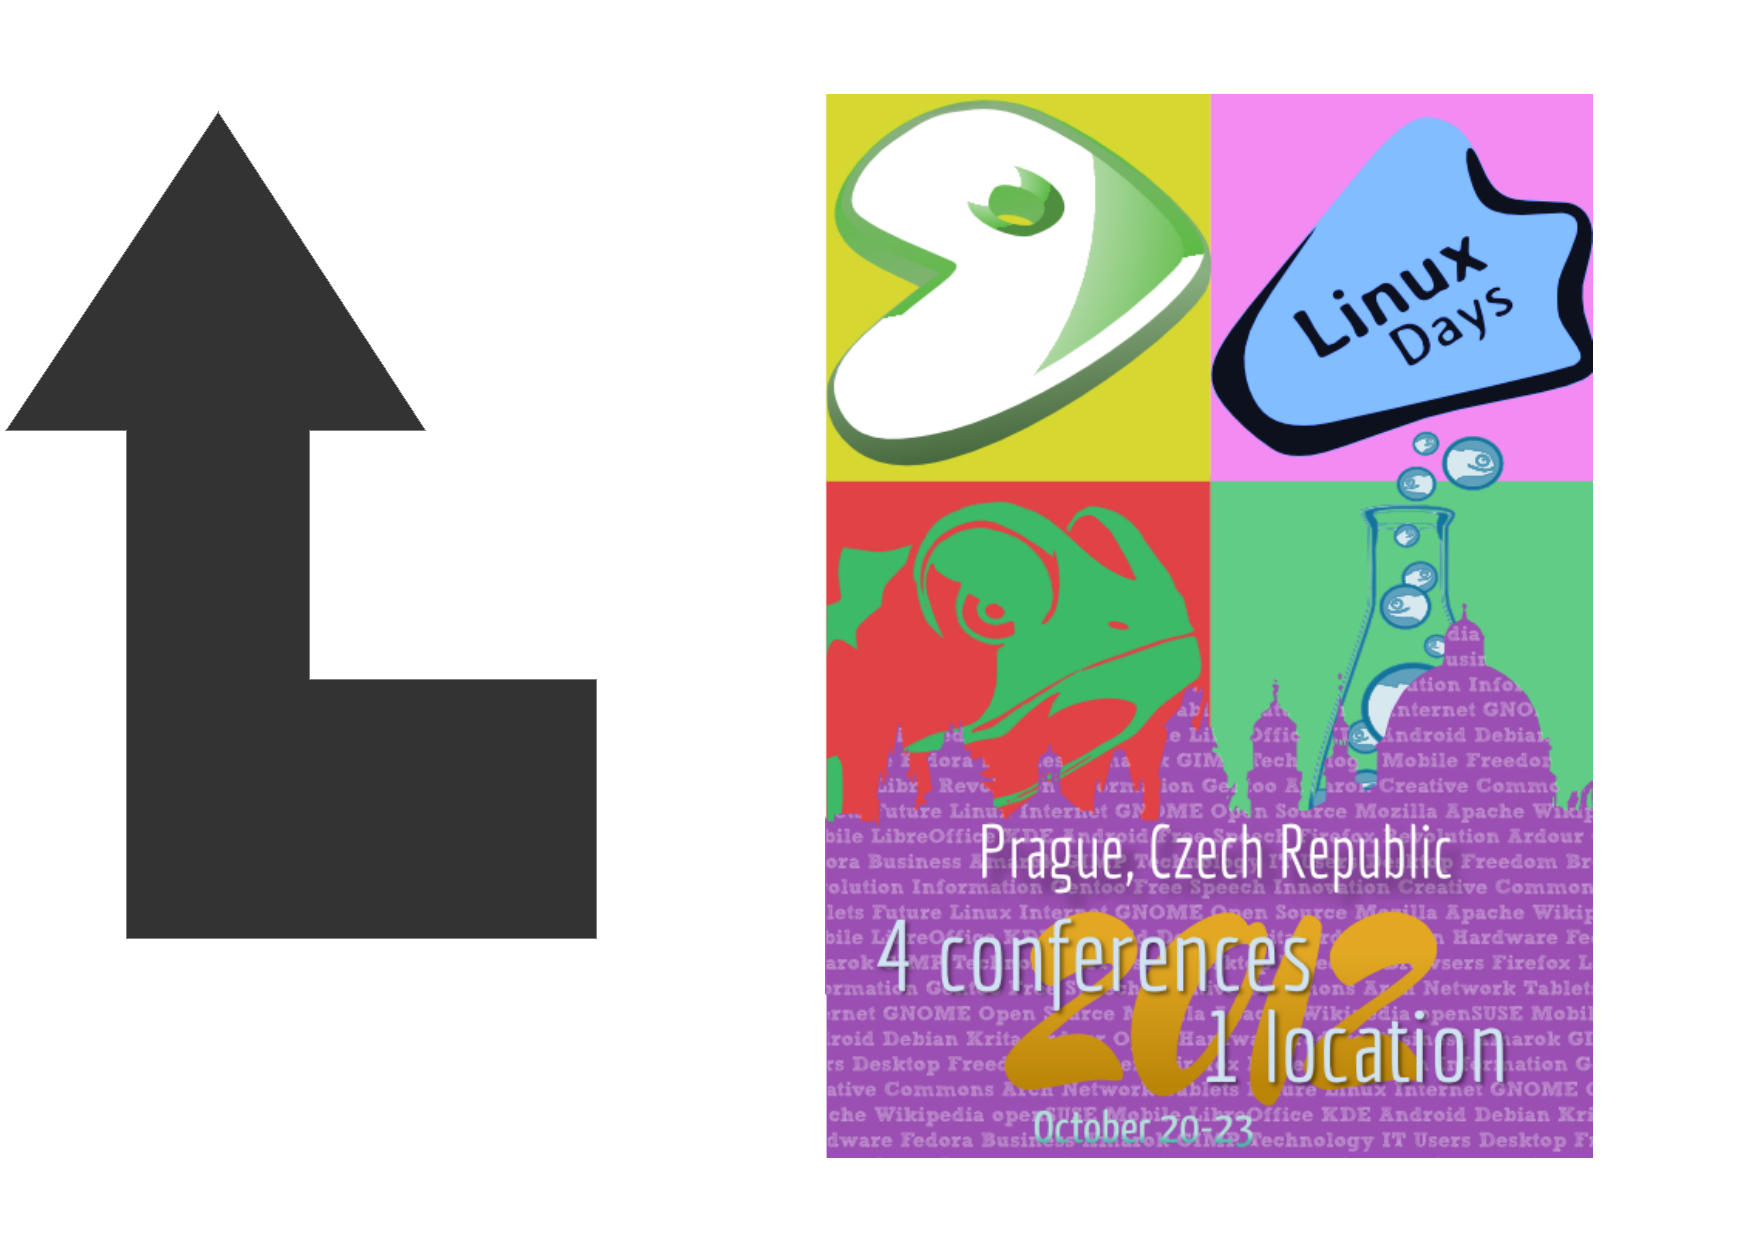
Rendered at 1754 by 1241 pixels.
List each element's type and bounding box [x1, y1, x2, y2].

picture [825, 94, 1593, 1158]
